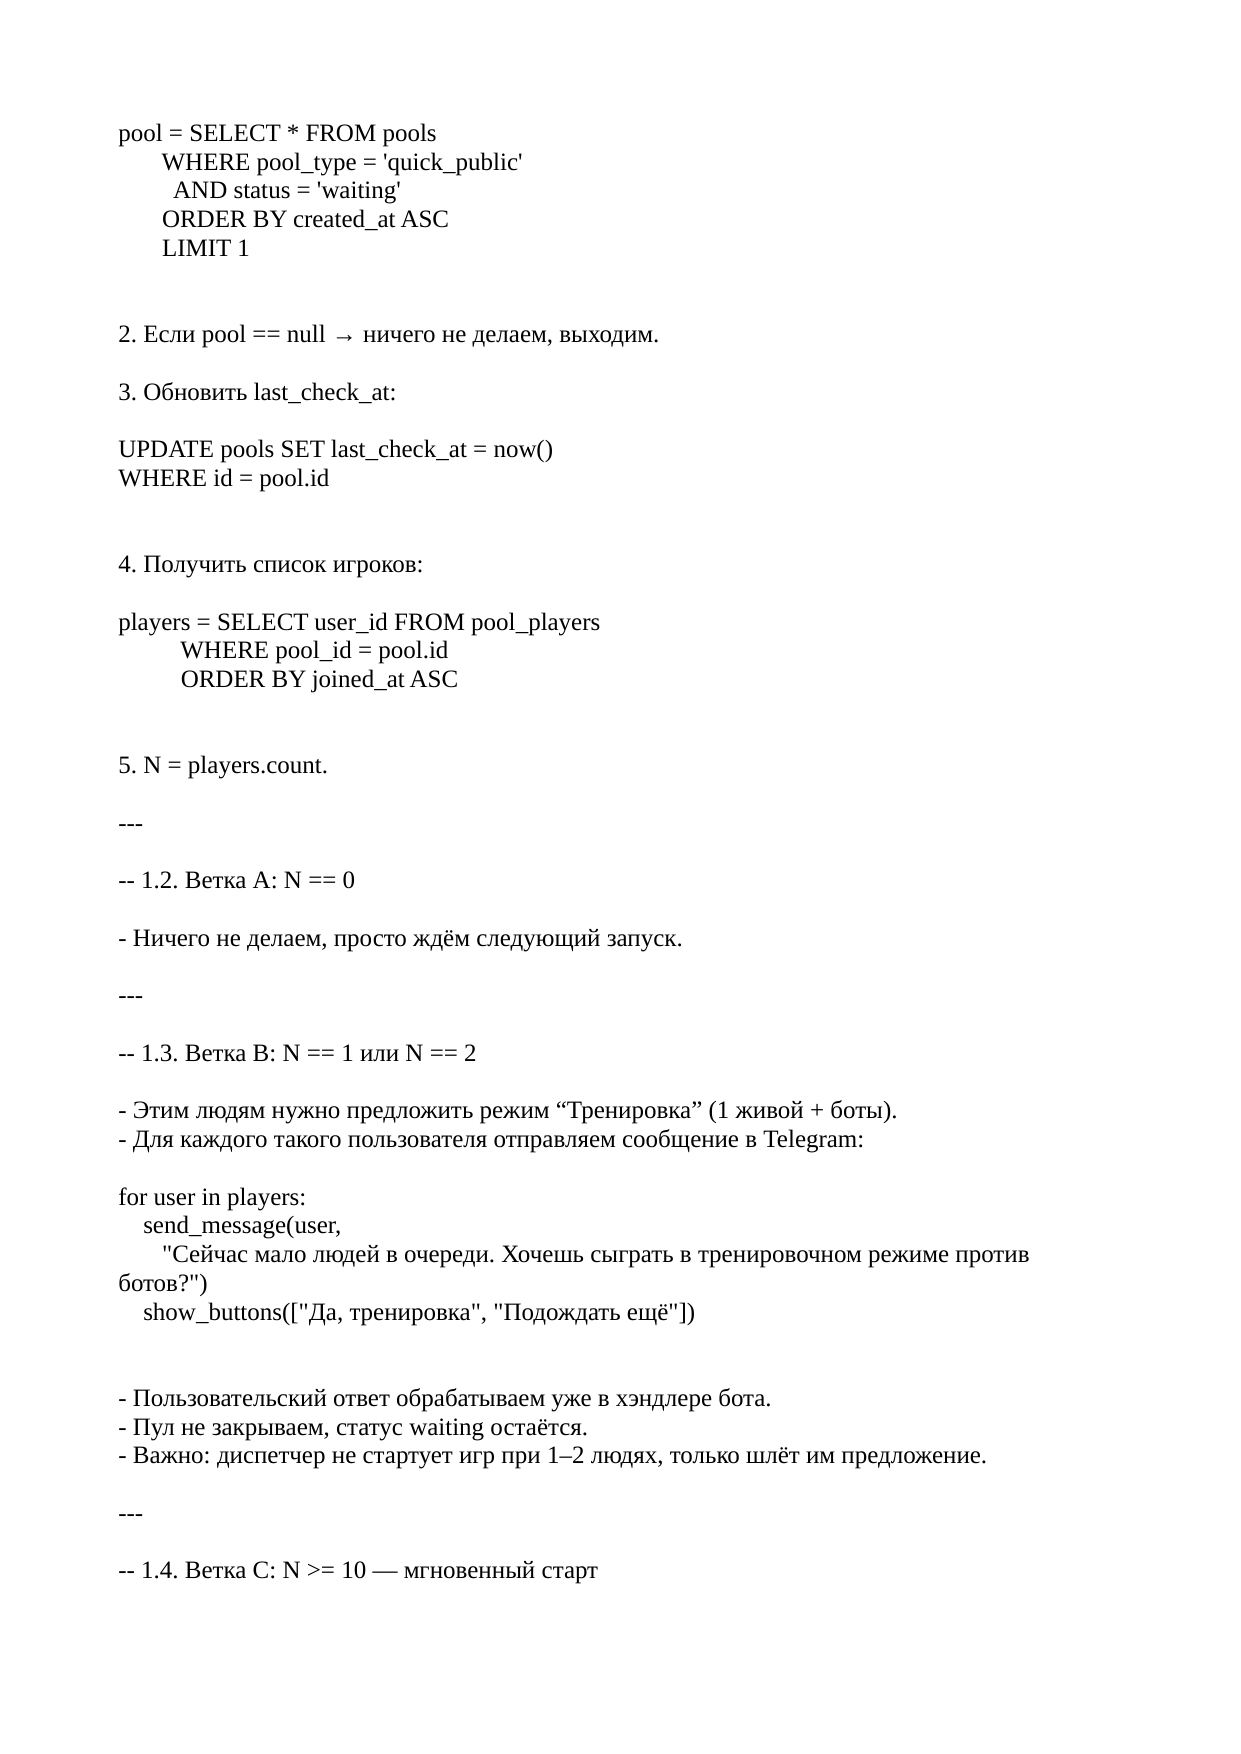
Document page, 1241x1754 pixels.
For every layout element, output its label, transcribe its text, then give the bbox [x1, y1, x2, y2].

text AND status = 'waiting' [118, 176, 1122, 204]
text LIMIT 1 [118, 233, 1122, 262]
text send_message(user, [118, 1211, 1122, 1239]
text --- [118, 981, 1122, 1009]
text -- 1.4. Ветка C: N >= 10 — мгновенный старт [118, 1556, 1122, 1584]
text for user in players: [118, 1182, 1122, 1211]
text -- 1.3. Ветка B: N == 1 или N == 2 [118, 1038, 1122, 1067]
text 5. N = players.count. [118, 751, 1122, 779]
text pool = SELECT * FROM pools [118, 118, 1122, 147]
text UPDATE pools SET last_check_at = now() [118, 434, 1122, 463]
text 4. Получить список игроков: [118, 549, 1122, 578]
text - Пользовательский ответ обрабатываем уже в хэндлере бота. [118, 1383, 1122, 1412]
text "Сейчас мало людей в очереди. Хочешь сыграть в тренировочном режиме против ботов?") [118, 1239, 1122, 1297]
text WHERE pool_id = pool.id [118, 636, 1122, 664]
text 2. Если pool == null → ничего не делаем, выходим. [118, 319, 1122, 348]
text players = SELECT user_id FROM pool_players [118, 607, 1122, 636]
text - Этим людям нужно предложить режим “Тренировка” (1 живой + боты). [118, 1096, 1122, 1124]
text ORDER BY joined_at ASC [118, 664, 1122, 693]
text - Для каждого такого пользователя отправляем сообщение в Telegram: [118, 1124, 1122, 1153]
text --- [118, 1498, 1122, 1527]
text -- 1.2. Ветка A: N == 0 [118, 866, 1122, 894]
text WHERE id = pool.id [118, 463, 1122, 492]
text - Важно: диспетчер не стартует игр при 1–2 людях, только шлёт им предложение. [118, 1441, 1122, 1469]
text - Ничего не делаем, просто ждём следующий запуск. [118, 923, 1122, 952]
text --- [118, 808, 1122, 837]
text ORDER BY created_at ASC [118, 204, 1122, 233]
text show_buttons(["Да, тренировка", "Подождать ещё"]) [118, 1297, 1122, 1326]
text WHERE pool_type = 'quick_public' [118, 147, 1122, 176]
text 3. Обновить last_check_at: [118, 377, 1122, 406]
text - Пул не закрываем, статус waiting остаётся. [118, 1412, 1122, 1441]
